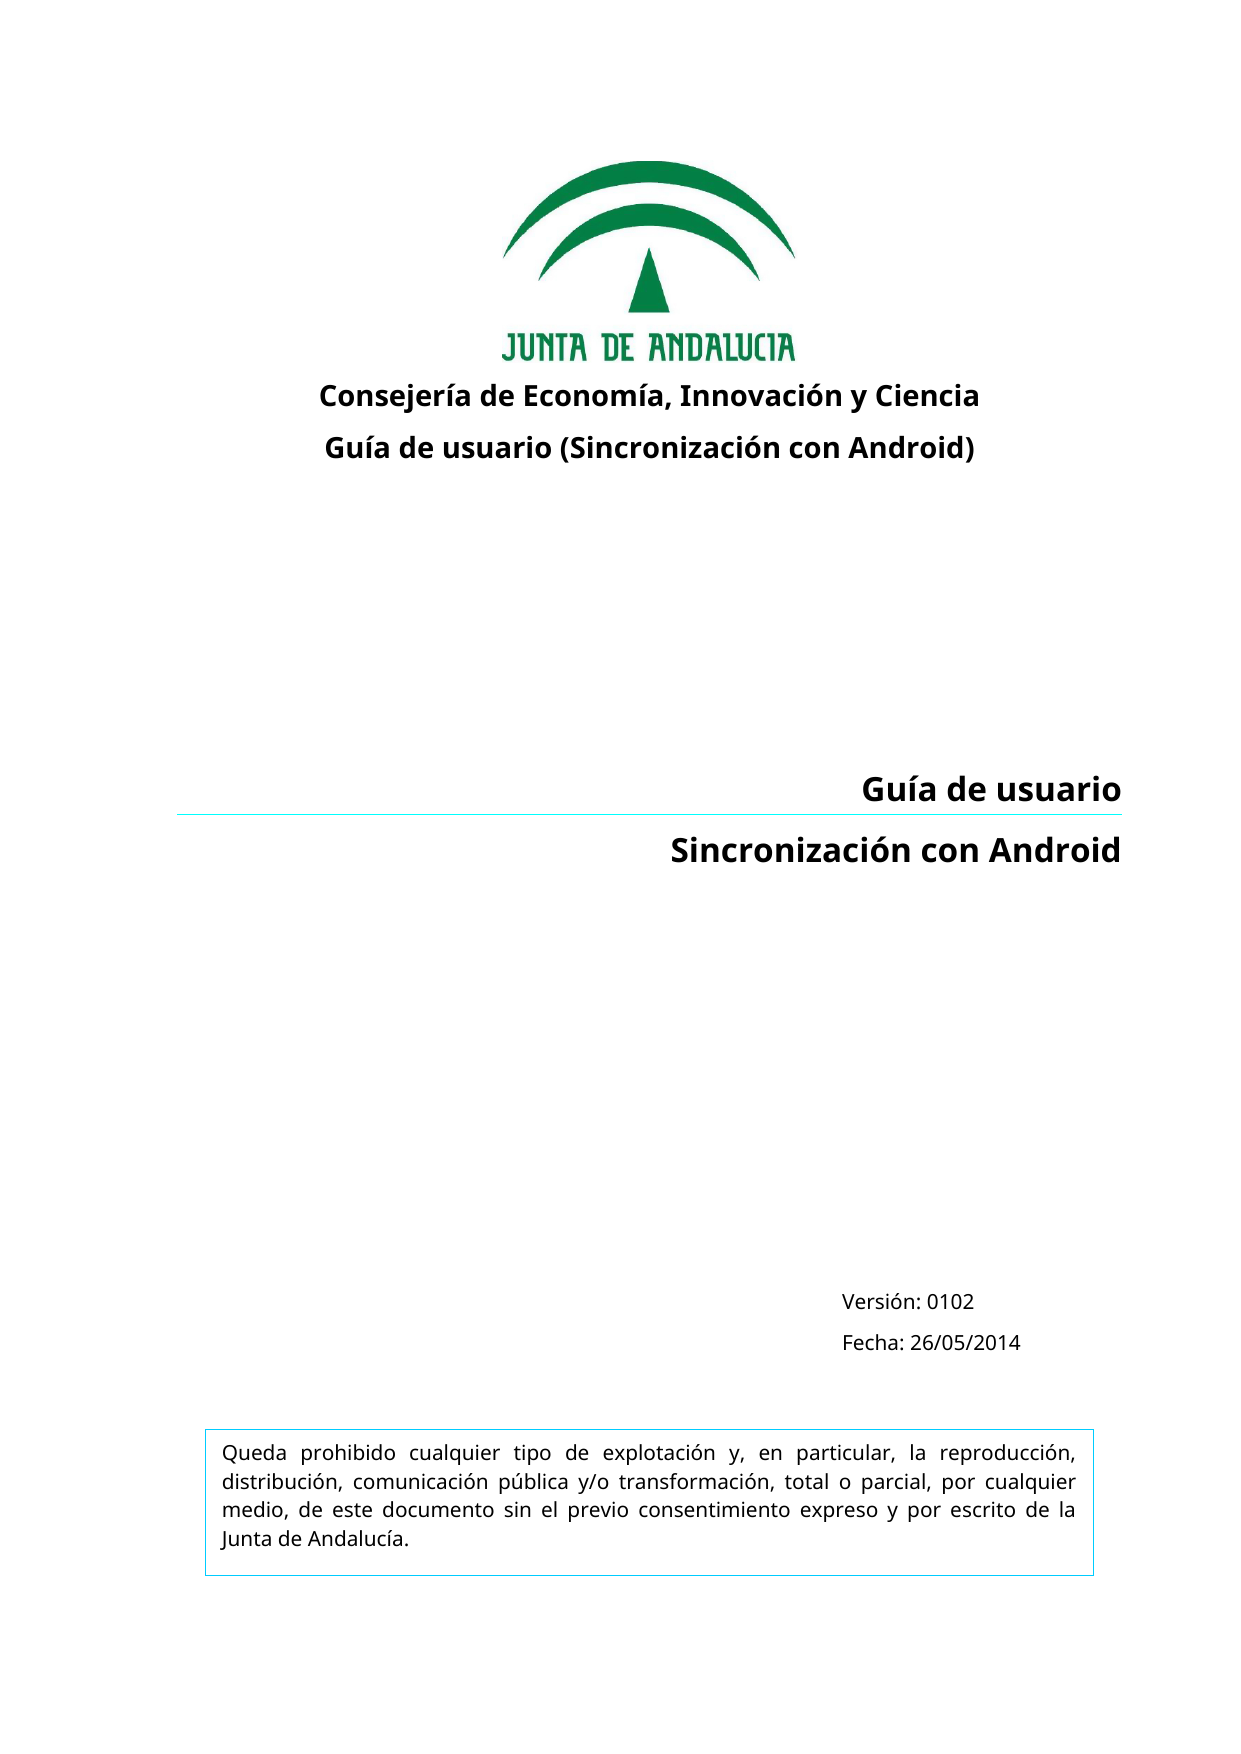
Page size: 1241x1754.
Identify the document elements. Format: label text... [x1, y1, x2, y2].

text Queda prohibido cualquier tipo de explotación y, en particular, la reproducción, distribución, comunicación pública y/o transformación, total o parcial, por cualquier medio, de este documento sin el previo consentimiento expreso y por escrito de la Junta de Andalucía. [222, 1438, 1077, 1552]
text Fecha: 26/05/2014 [177, 1328, 1122, 1357]
text Versión: 0102 [177, 1287, 1122, 1316]
picture [502, 160, 798, 363]
text Consejería de Economía, Innovación y Ciencia [177, 375, 1122, 415]
text Guía de usuario (Sincronización con Android) [177, 427, 1122, 467]
text Guía de usuario [177, 766, 1122, 814]
text Sincronización con Android [177, 827, 1122, 873]
